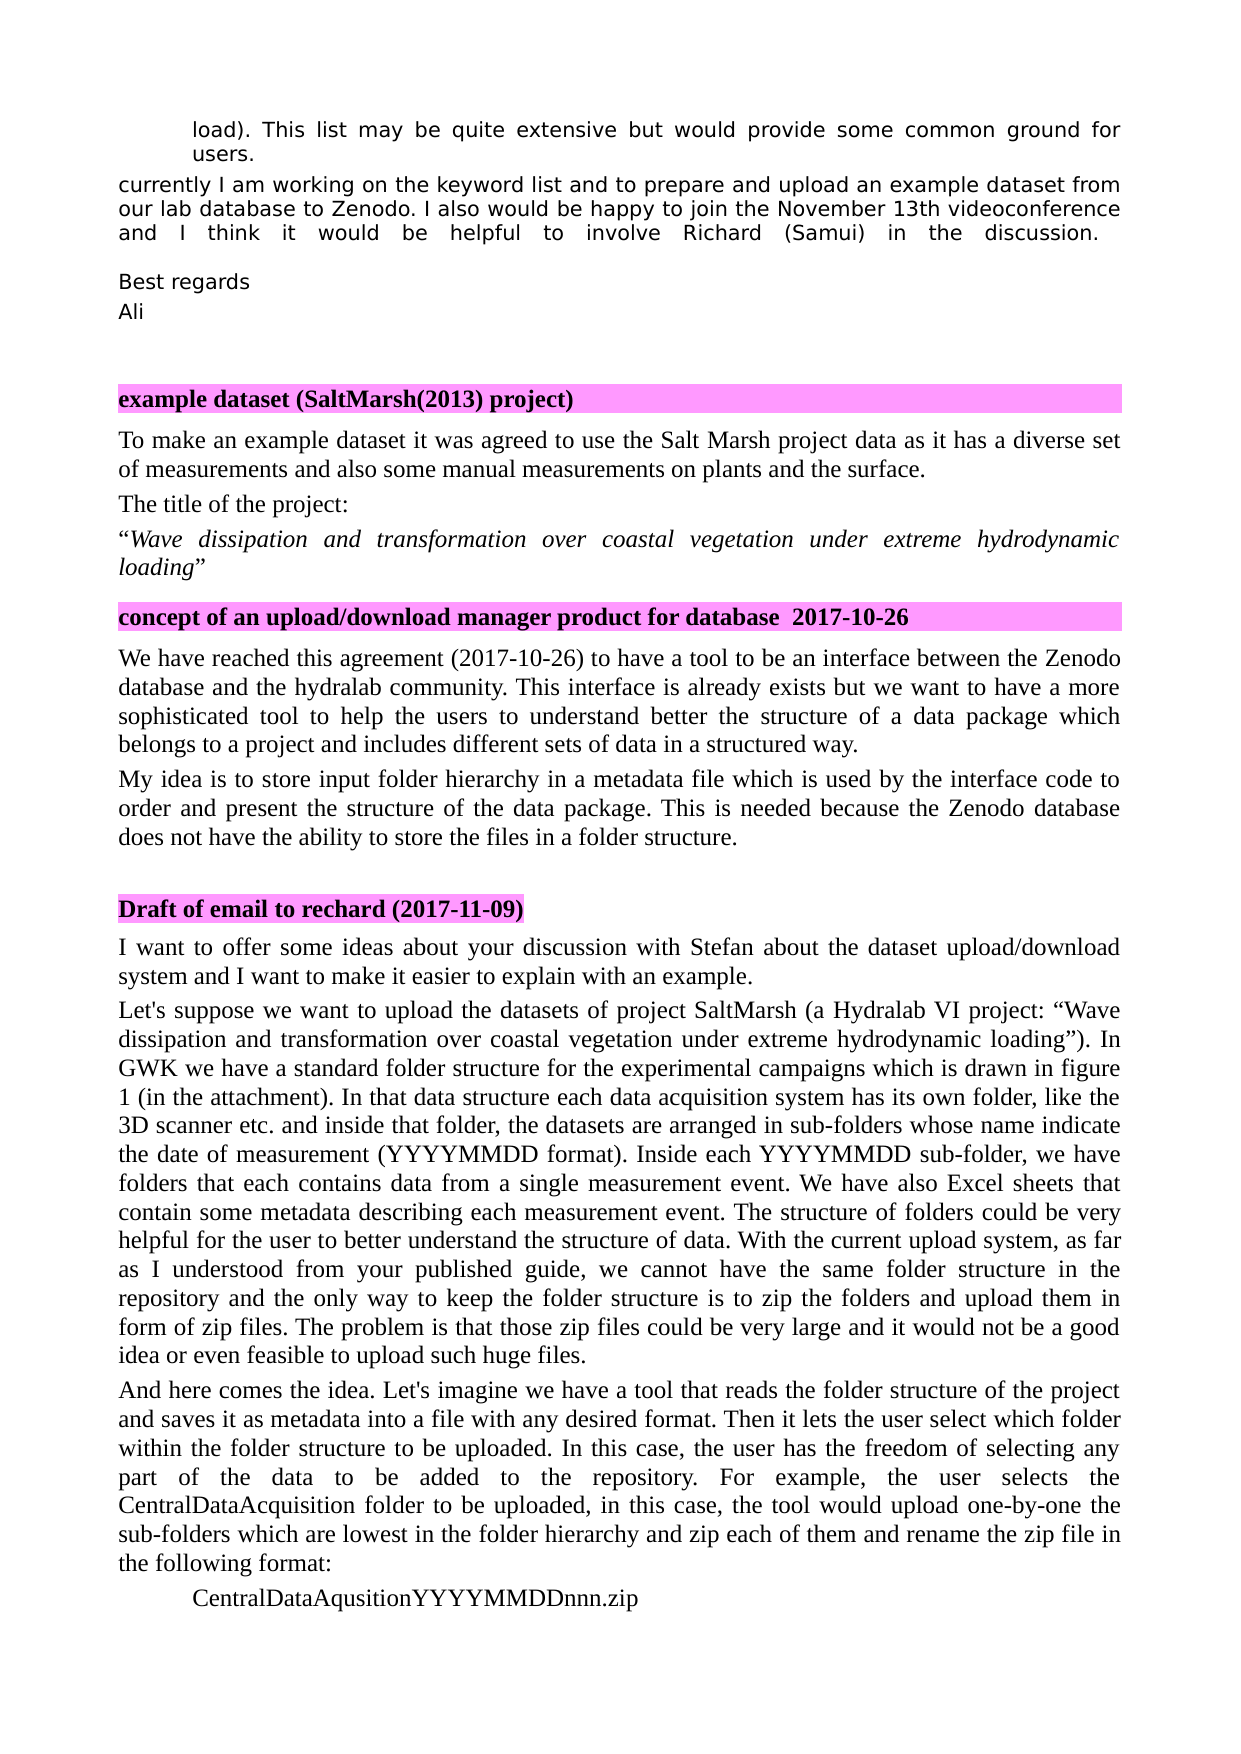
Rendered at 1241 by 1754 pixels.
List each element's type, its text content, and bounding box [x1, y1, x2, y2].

text My idea is to store input folder hierarchy in a metadata file which is used by the interface code to order and present the structure of the data package. This is needed because the Zenodo database does not have the ability to store the files in a folder structure. [118, 764, 1122, 851]
text The title of the project: [118, 489, 1122, 518]
subtitle concept of an upload/download manager product for database 2017-10-26 [118, 602, 1122, 631]
text “Wave dissipation and transformation over coastal vegetation under extreme hydrodynamic loading” [118, 524, 1122, 581]
text currently I am working on the keyword list and to prepare and upload an example dataset from our lab database to Zenodo. I also would be happy to join the November 13th videoconference and I think it would be helpful to involve Richard (Samui) in the discussion. Best regards [118, 173, 1122, 294]
subtitle Draft of email to rechard (2017-11-09) [118, 866, 1122, 923]
text Let's suppose we want to upload the datasets of project SaltMarsh (a Hydralab VI project: “Wave dissipation and transformation over coastal vegetation under extreme hydrodynamic loading”). In GWK we have a standard folder structure for the experimental campaigns which is drawn in figure 1 (in the attachment). In that data structure each data acquisition system has its own folder, like the 3D scanner etc. and inside that folder, the datasets are arranged in sub-folders whose name indicate the date of measurement (YYYYMMDD format). Inside each YYYYMMDD sub-folder, we have folders that each contains data from a single measurement event. We have also Excel sheets that contain some metadata describing each measurement event. The structure of folders could be very helpful for the user to better understand the structure of data. With the current upload system, as far as I understood from your published guide, we cannot have the same folder structure in the repository and the only way to keep the folder structure is to zip the folders and upload them in form of zip files. The problem is that those zip files could be very large and it would not be a good idea or even feasible to upload such huge files. [118, 996, 1122, 1369]
subtitle example dataset (SaltMarsh(2013) project) [574, 384, 1122, 413]
text CentralDataAqusitionYYYYMMDDnnn.zip [192, 1583, 1122, 1611]
text To make an example dataset it was agreed to use the Salt Marsh project data as it has a diverse set of measurements and also some manual measurements on plants and the surface. [118, 425, 1122, 483]
text I want to offer some ideas about your discussion with Stefan about the dataset upload/download system and I want to make it easier to explain with an example. [118, 932, 1122, 989]
list load). This list may be quite extensive but would provide some common ground for users. [162, 118, 1122, 167]
text And here comes the idea. Let's imagine we have a tool that reads the folder structure of the project and saves it as metadata into a file with any desired format. Then it lets the user select which folder within the folder structure to be uploaded. In this case, the user has the freedom of selecting any part of the data to be added to the repository. For example, the user selects the CentralDataAcquisition folder to be uploaded, in this case, the tool would upload one-by-one the sub-folders which are lowest in the folder hierarchy and zip each of them and rename the zip file in the following format: [118, 1375, 1122, 1577]
text We have reached this agreement (2017-10-26) to have a tool to be an interface between the Zenodo database and the hydralab community. This interface is already exists but we want to have a more sophisticated tool to help the users to understand better the structure of a data package which belongs to a project and includes different sets of data in a structured way. [118, 643, 1122, 758]
text Ali [118, 300, 1122, 324]
